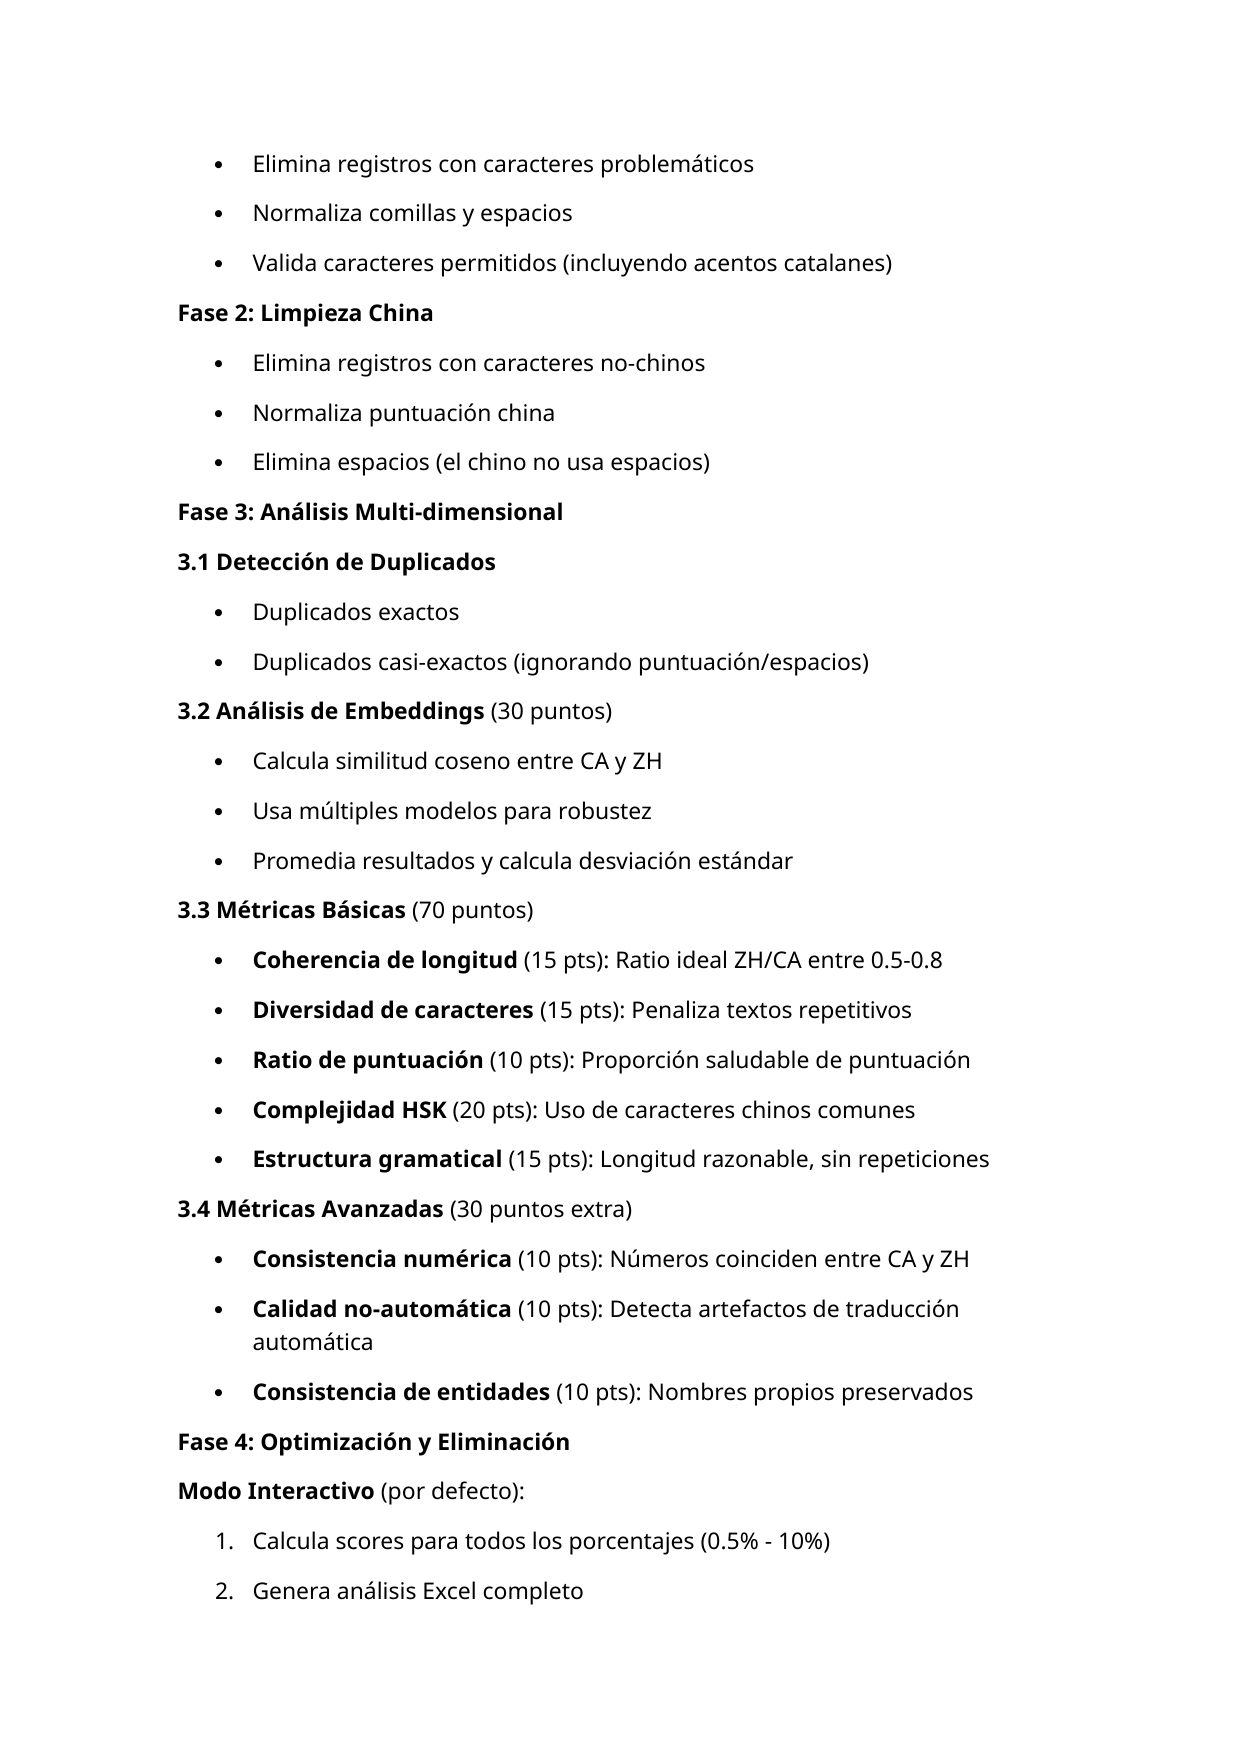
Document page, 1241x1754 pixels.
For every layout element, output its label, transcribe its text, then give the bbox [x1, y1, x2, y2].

list Consistencia numérica (10 pts): Números coinciden entre CA y ZH [215, 1243, 1063, 1274]
text Fase 2: Limpieza China [177, 297, 1063, 328]
list Estructura gramatical (15 pts): Longitud razonable, sin repeticiones [215, 1143, 1063, 1175]
text Modo Interactivo (por defecto): [177, 1475, 1063, 1507]
text 3.1 Detección de Duplicados [177, 546, 1063, 577]
list Genera análisis Excel completo [215, 1575, 1063, 1606]
list Usa múltiples modelos para robustez [215, 795, 1063, 826]
list Coherencia de longitud (15 pts): Ratio ideal ZH/CA entre 0.5-0.8 [215, 944, 1063, 976]
list Duplicados exactos [215, 596, 1063, 627]
text 3.3 Métricas Básicas (70 puntos) [177, 894, 1063, 926]
list Elimina registros con caracteres problemáticos [215, 148, 1063, 179]
text Fase 4: Optimización y Eliminación [177, 1426, 1063, 1457]
list Duplicados casi-exactos (ignorando puntuación/espacios) [215, 646, 1063, 677]
list Normaliza puntuación china [215, 397, 1063, 428]
list Normaliza comillas y espacios [215, 197, 1063, 229]
text 3.4 Métricas Avanzadas (30 puntos extra) [177, 1193, 1063, 1224]
list Promedia resultados y calcula desviación estándar [215, 845, 1063, 876]
list Consistencia de entidades (10 pts): Nombres propios preservados [215, 1376, 1063, 1407]
list Calidad no-automática (10 pts): Detecta artefactos de traducción automática [215, 1293, 1063, 1357]
list Elimina espacios (el chino no usa espacios) [215, 446, 1063, 478]
list Diversidad de caracteres (15 pts): Penaliza textos repetitivos [215, 994, 1063, 1025]
list Calcula similitud coseno entre CA y ZH [215, 745, 1063, 776]
list Complejidad HSK (20 pts): Uso de caracteres chinos comunes [215, 1094, 1063, 1125]
text 3.2 Análisis de Embeddings (30 puntos) [177, 695, 1063, 727]
text Fase 3: Análisis Multi-dimensional [177, 496, 1063, 527]
list Ratio de puntuación (10 pts): Proporción saludable de puntuación [215, 1044, 1063, 1075]
list Calcula scores para todos los porcentajes (0.5% - 10%) [215, 1525, 1063, 1556]
list Valida caracteres permitidos (incluyendo acentos catalanes) [215, 247, 1063, 278]
list Elimina registros con caracteres no-chinos [215, 347, 1063, 378]
